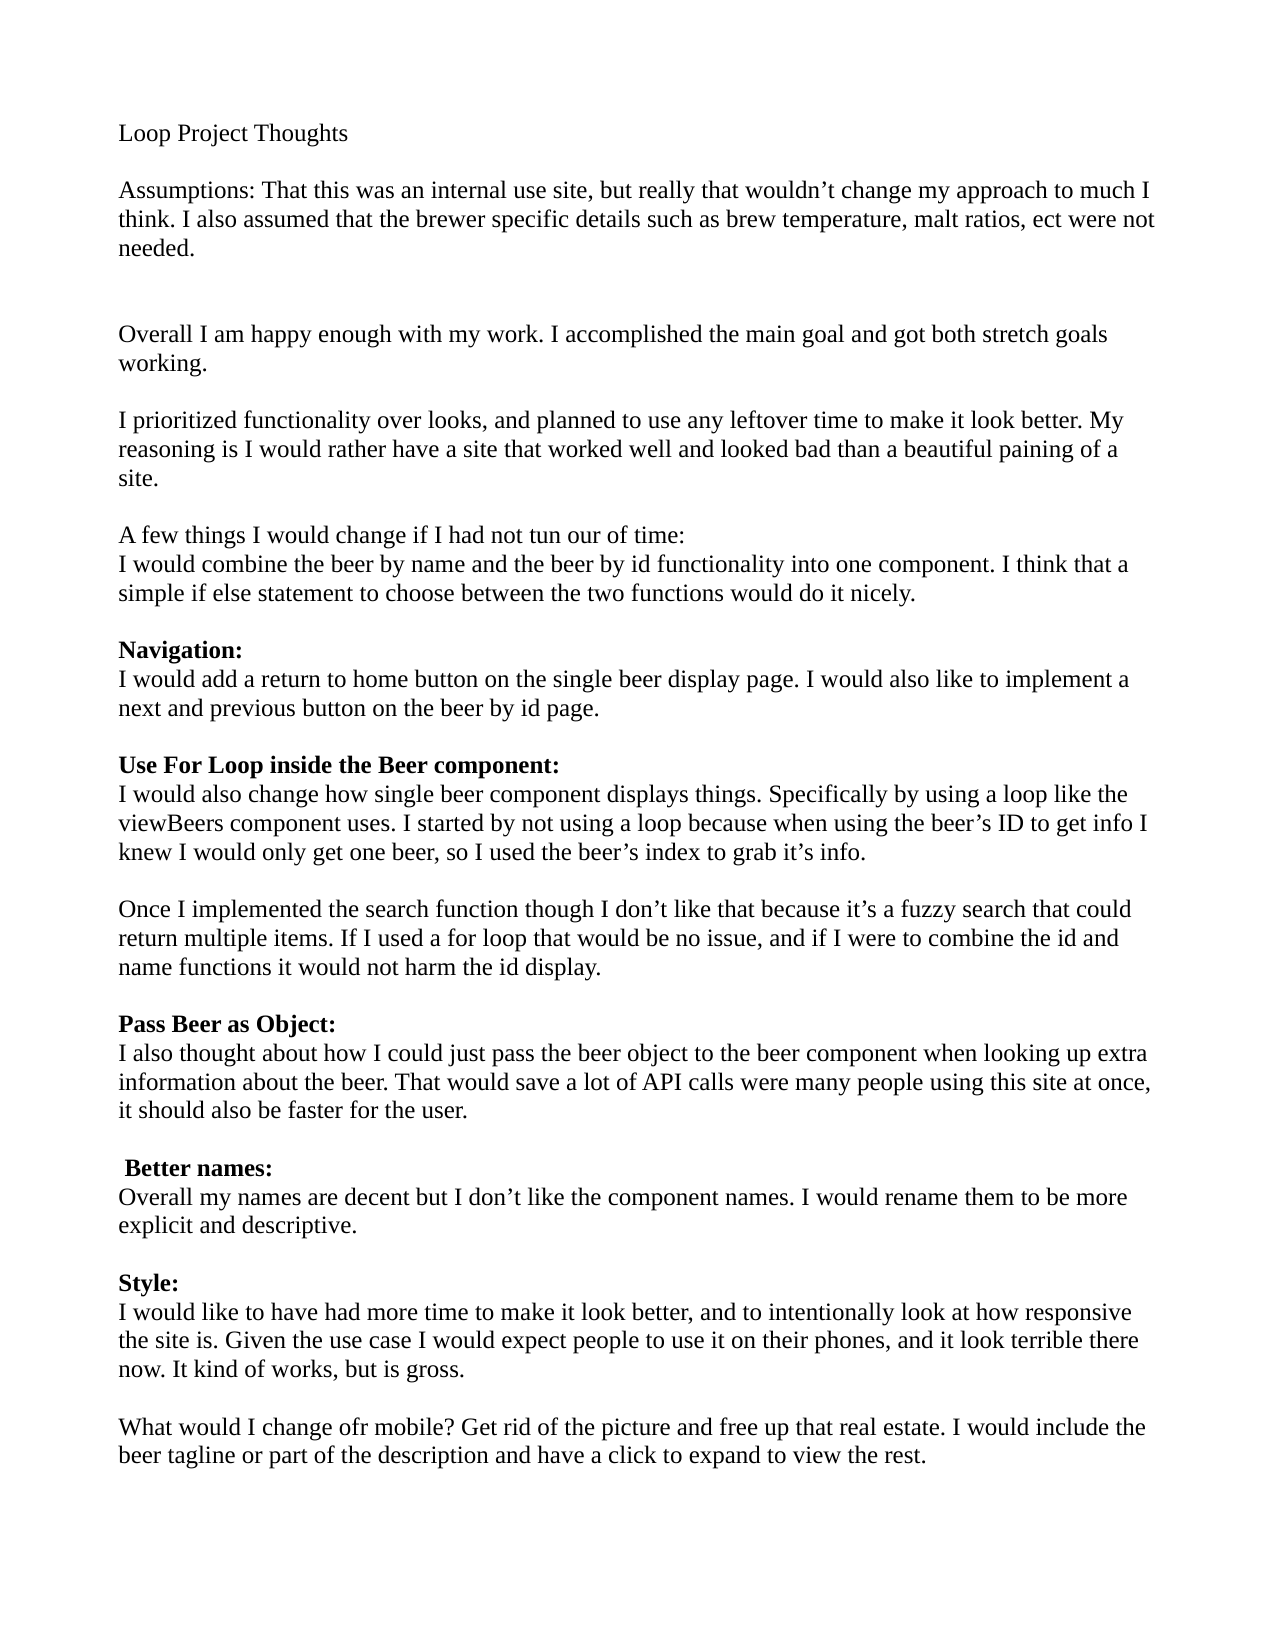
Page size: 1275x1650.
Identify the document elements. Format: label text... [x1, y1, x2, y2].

text Navigation: [118, 636, 1157, 664]
text Better names: [118, 1153, 1157, 1182]
text I would combine the beer by name and the beer by id functionality into one component. I think that a simple if else statement to choose between the two functions would do it nicely. [118, 549, 1157, 607]
text Style: [118, 1268, 1157, 1297]
text I would also change how single beer component displays things. Specifically by using a loop like the viewBeers component uses. I started by not using a loop because when using the beer’s ID to get info I knew I would only get one beer, so I used the beer’s index to grab it’s info. [118, 779, 1157, 866]
text What would I change ofr mobile? Get rid of the picture and free up that real estate. I would include the beer tagline or part of the description and have a click to expand to view the rest. [118, 1412, 1157, 1469]
text Pass Beer as Object: [118, 1009, 1157, 1038]
text Loop Project Thoughts [118, 118, 1157, 147]
text Use For Loop inside the Beer component: [118, 751, 1157, 779]
text Once I implemented the search function though I don’t like that because it’s a fuzzy search that could return multiple items. If I used a for loop that would be no issue, and if I were to combine the id and name functions it would not harm the id display. [118, 894, 1157, 981]
text I would like to have had more time to make it look better, and to intentionally look at how responsive the site is. Given the use case I would expect people to use it on their phones, and it look terrible there now. It kind of works, but is gross. [118, 1297, 1157, 1383]
text Overall I am happy enough with my work. I accomplished the main goal and got both stretch goals working. [118, 319, 1157, 377]
text Assumptions: That this was an internal use site, but really that wouldn’t change my approach to much I think. I also assumed that the brewer specific details such as brew temperature, malt ratios, ect were not needed. [118, 176, 1157, 262]
text Overall my names are decent but I don’t like the component names. I would rename them to be more explicit and descriptive. [118, 1182, 1157, 1239]
text I prioritized functionality over looks, and planned to use any leftover time to make it look better. My reasoning is I would rather have a site that worked well and looked bad than a beautiful paining of a site. [118, 406, 1157, 492]
text I would add a return to home button on the single beer display page. I would also like to implement a next and previous button on the beer by id page. [118, 664, 1157, 722]
text A few things I would change if I had not tun our of time: [118, 521, 1157, 549]
text I also thought about how I could just pass the beer object to the beer component when looking up extra information about the beer. That would save a lot of API calls were many people using this site at once, it should also be faster for the user. [118, 1038, 1157, 1124]
